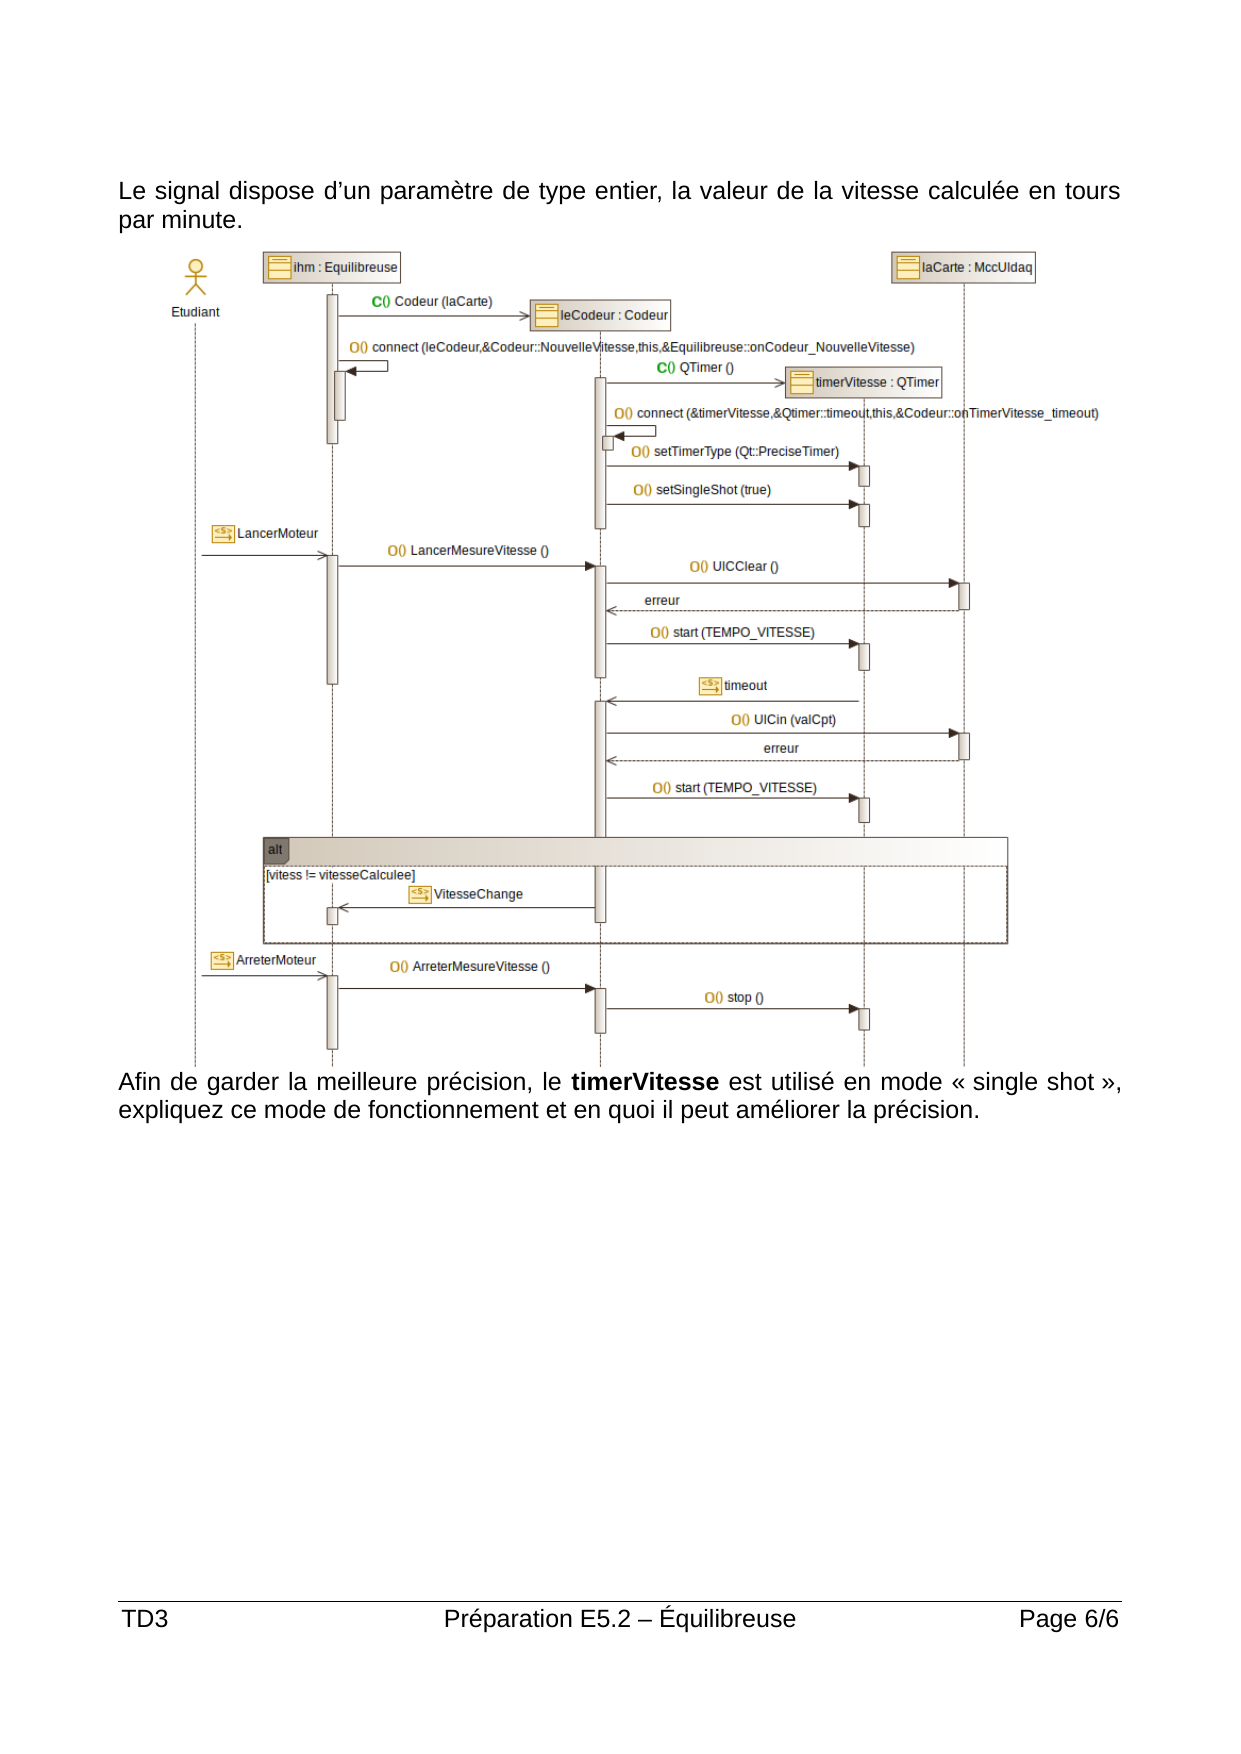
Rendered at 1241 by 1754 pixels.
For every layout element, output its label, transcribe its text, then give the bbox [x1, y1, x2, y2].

text Le signal dispose d’un paramètre de type entier, la valeur de la vitesse calculée en tours par minute. [118, 176, 1122, 234]
text Afin de garder la meilleure précision, le timerVitesse est utilisé en mode « single shot », expliquez ce mode de fonctionnement et en quoi il peut améliorer la précision. [118, 246, 1122, 1124]
picture [115, 241, 1120, 1067]
